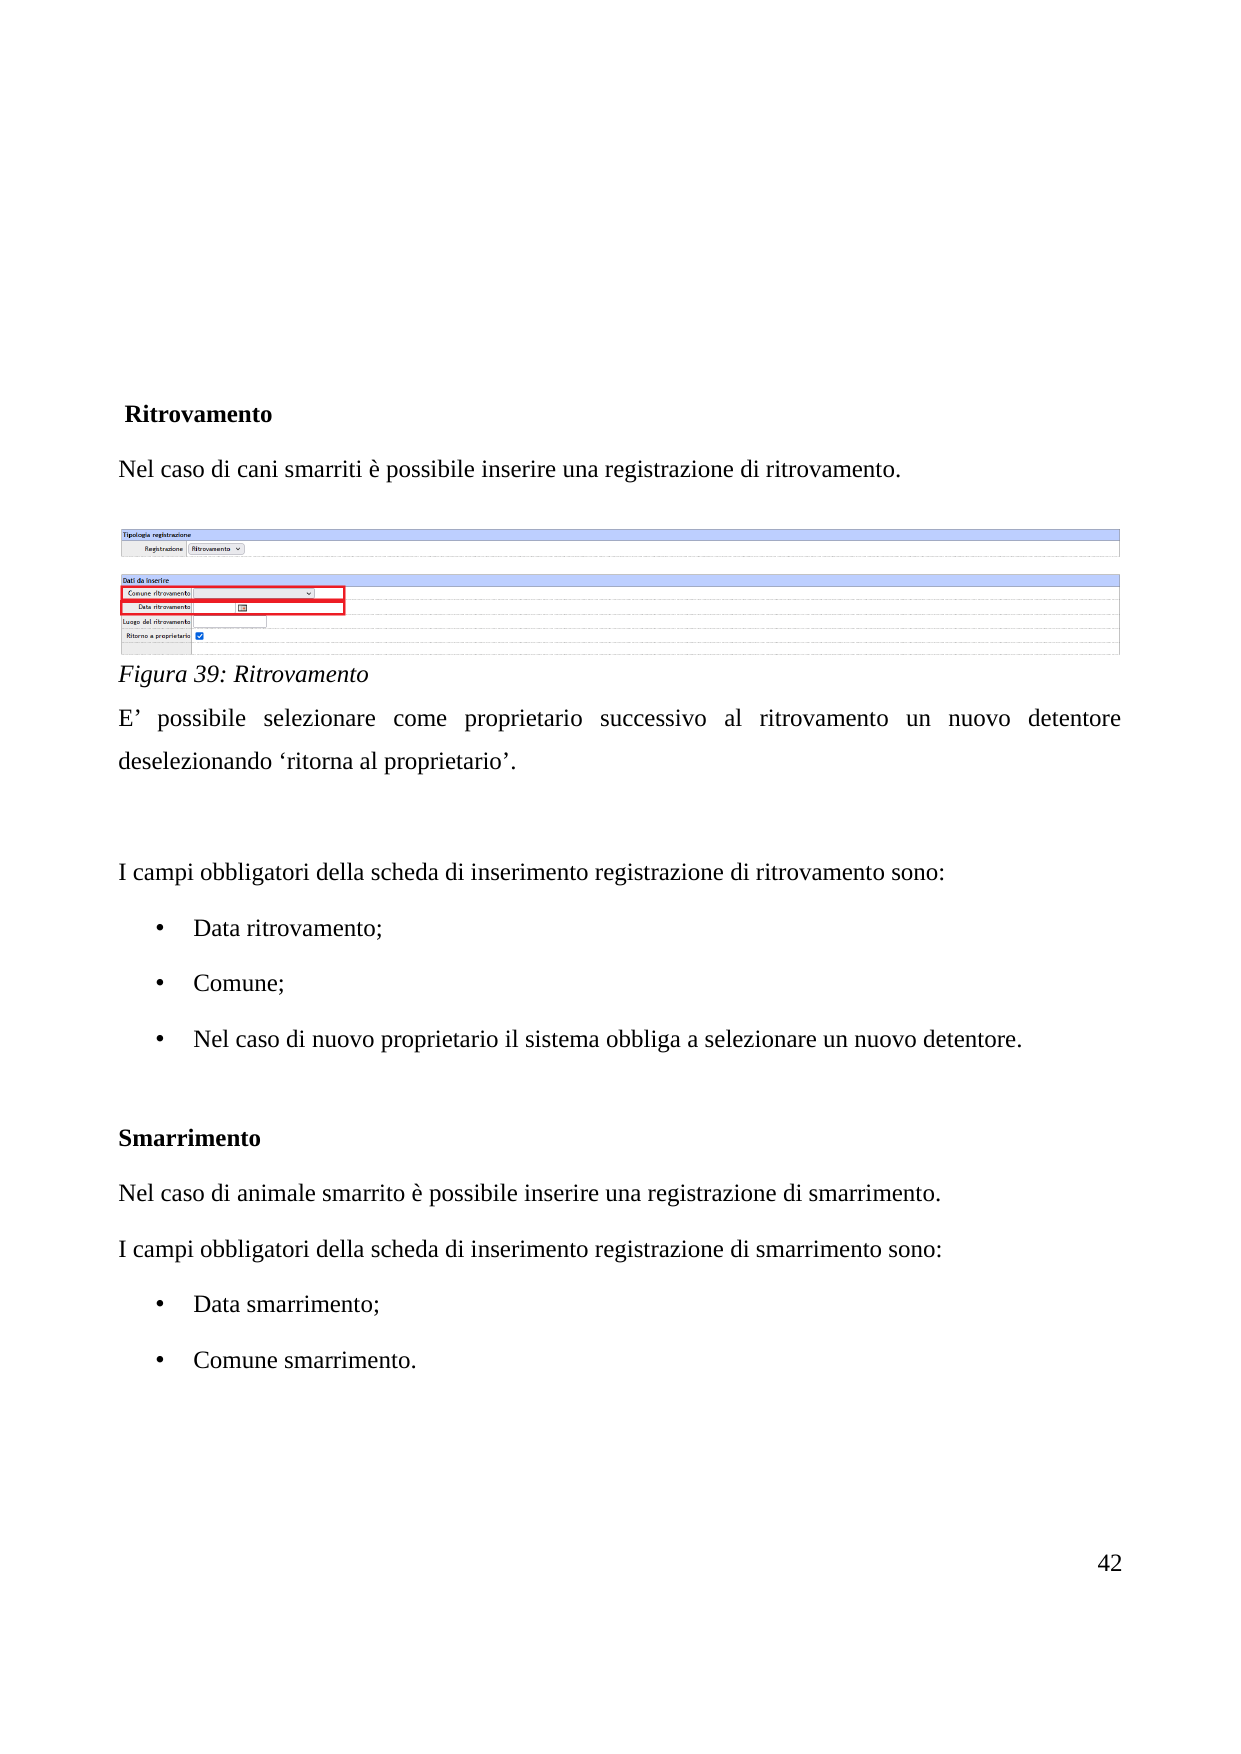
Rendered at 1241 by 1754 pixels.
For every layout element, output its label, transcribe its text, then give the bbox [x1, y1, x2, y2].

text Ritrovamento [118, 399, 1122, 428]
text Figura 39: Ritrovamento [118, 660, 1122, 688]
text E’ possibile selezionare come proprietario successivo al ritrovamento un nuovo detentore deselezionando ‘ritorna al proprietario’. [118, 688, 1122, 774]
text Nel caso di animale smarrito è possibile inserire una registrazione di smarrimento. [118, 1178, 1122, 1207]
text Smarrimento [118, 1079, 1122, 1151]
list Nel caso di nuovo proprietario il sistema obbliga a selezionare un nuovo detentore. [156, 1024, 1122, 1053]
text Nel caso di cani smarriti è possibile inserire una registrazione di ritrovamento. [118, 454, 1122, 483]
text I campi obbligatori della scheda di inserimento registrazione di smarrimento sono: [118, 1234, 1122, 1263]
list Data smarrimento; [156, 1289, 1122, 1318]
list Data ritrovamento; [156, 913, 1122, 941]
text I campi obbligatori della scheda di inserimento registrazione di ritrovamento sono: [118, 857, 1122, 886]
list Comune smarrimento. [156, 1345, 1122, 1374]
list Comune; [156, 968, 1122, 997]
text [118, 510, 1122, 522]
